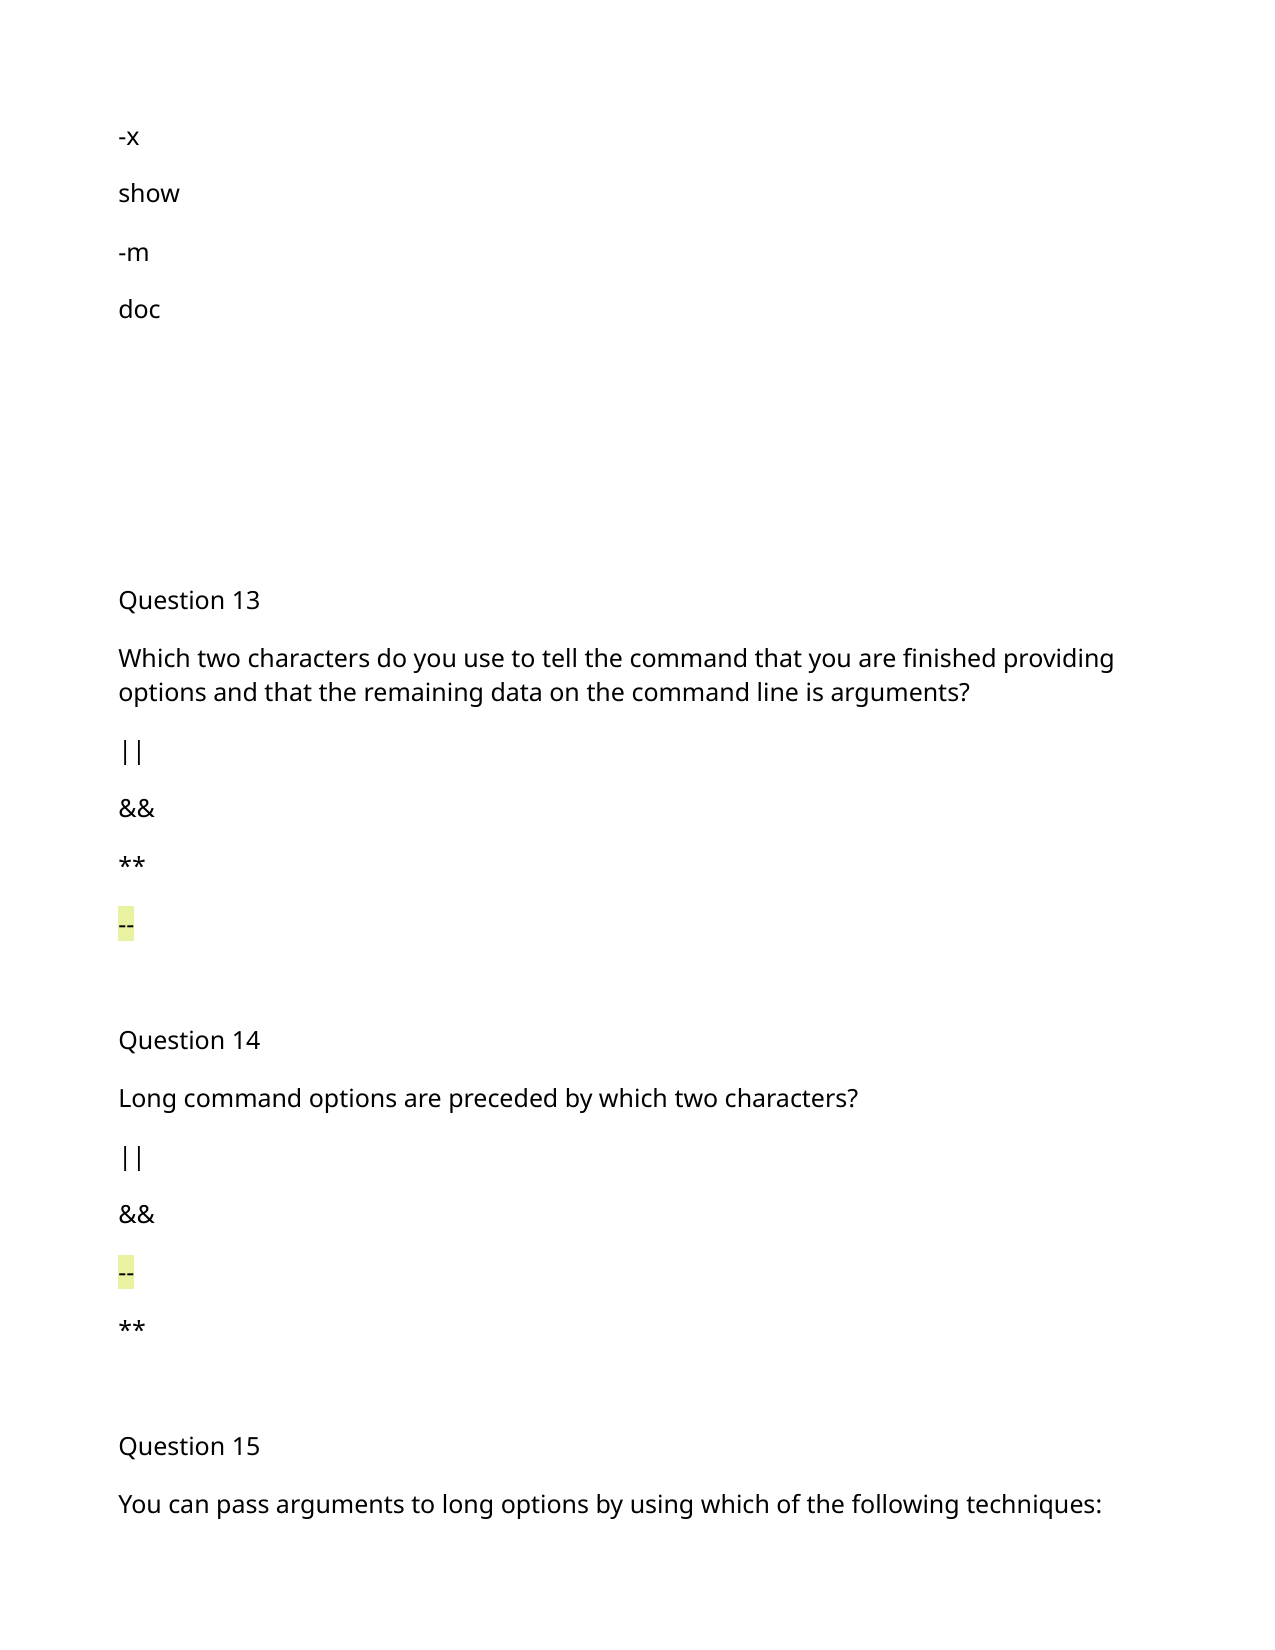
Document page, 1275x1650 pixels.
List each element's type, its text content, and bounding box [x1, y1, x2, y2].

text You can pass arguments to long options by using which of the following techniques: [118, 1487, 1157, 1521]
text show [118, 176, 1157, 210]
text Question 13 [118, 582, 1157, 616]
text Question 14 [118, 1022, 1157, 1057]
text ** [118, 848, 1157, 882]
text || [118, 732, 1157, 766]
text -m [118, 234, 1157, 268]
text && [118, 790, 1157, 824]
text || [118, 1138, 1157, 1173]
text -- [118, 906, 1157, 941]
text ** [118, 1313, 1157, 1347]
text Long command options are preceded by which two characters? [118, 1081, 1157, 1114]
text -- [118, 1254, 1157, 1289]
text doc [118, 292, 1157, 326]
text Question 15 [118, 1429, 1157, 1463]
text && [118, 1197, 1157, 1231]
text Which two characters do you use to tell the command that you are finished providing options and that the remaining data on the command line is arguments? [118, 640, 1157, 708]
text -x [118, 118, 1157, 152]
